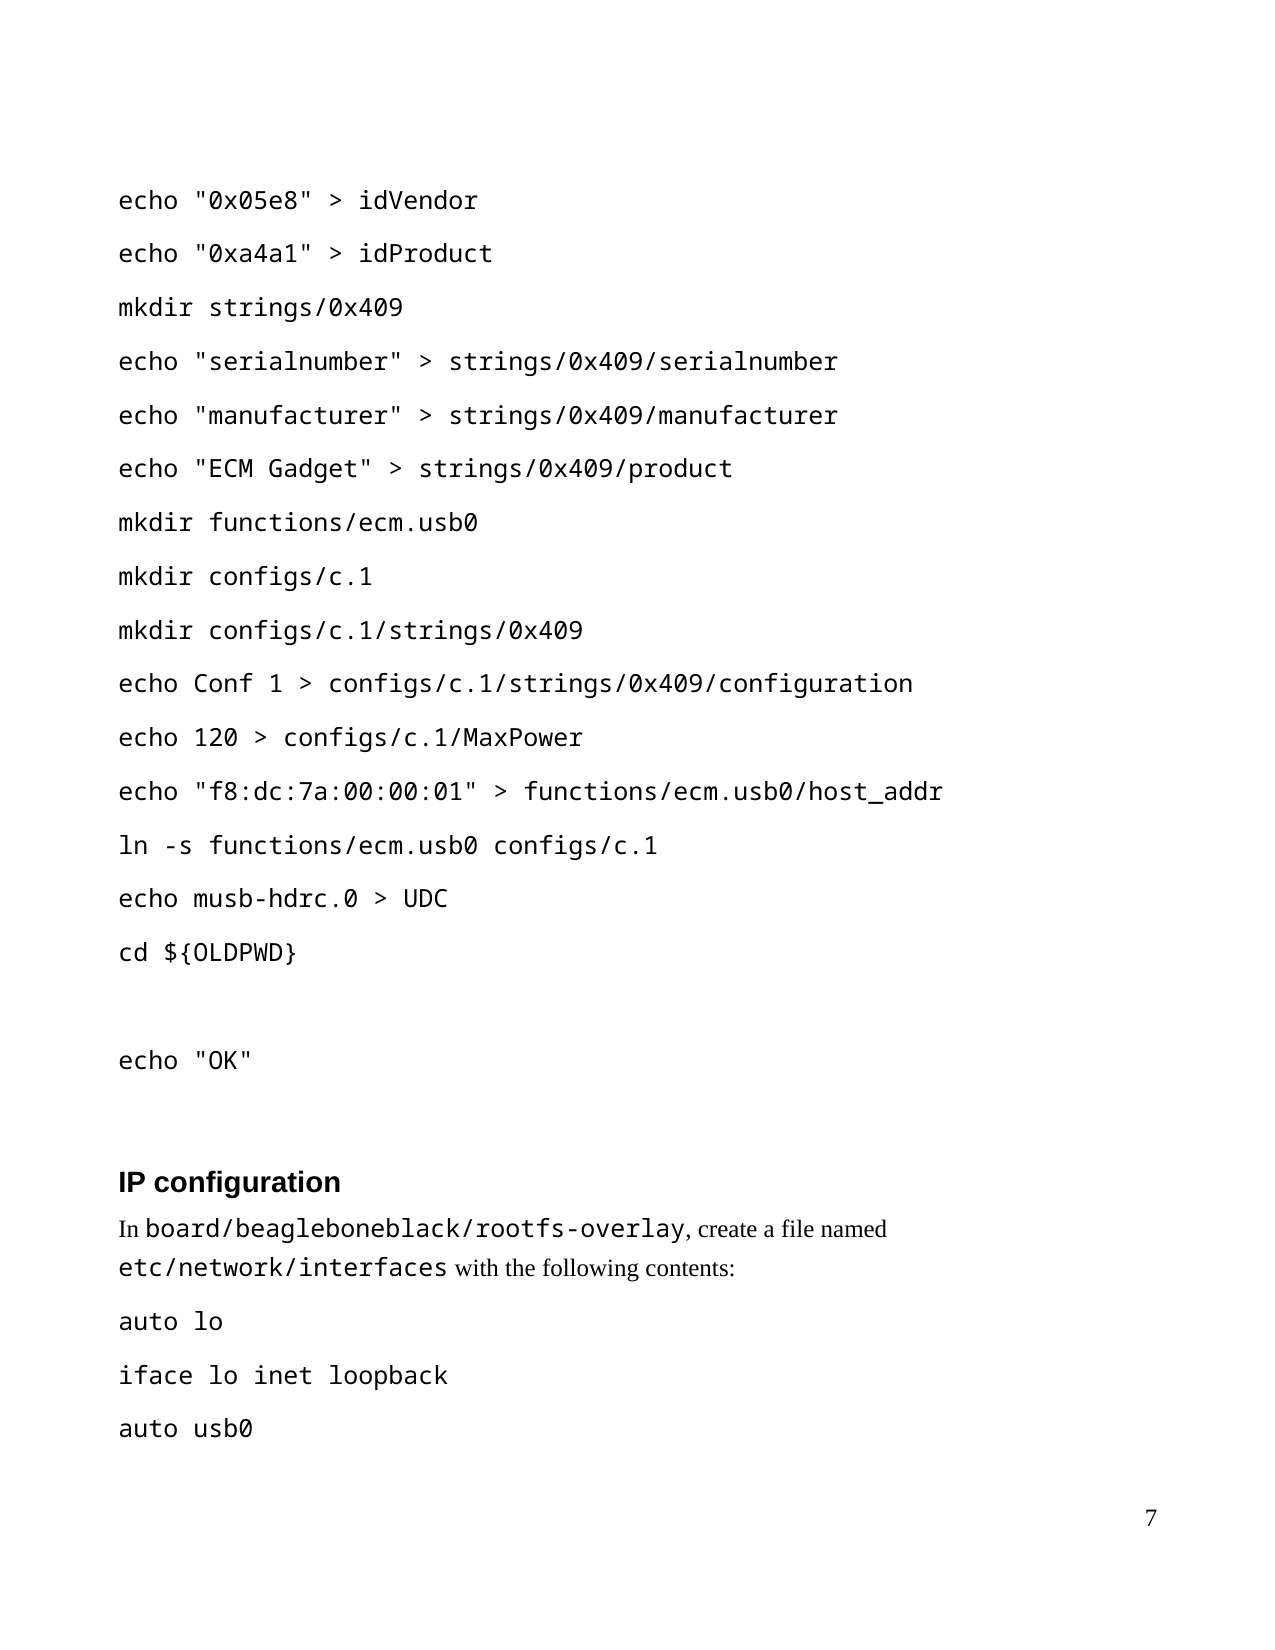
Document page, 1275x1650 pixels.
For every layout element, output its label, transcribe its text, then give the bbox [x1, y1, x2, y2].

text echo "serialnumber" > strings/0x409/serialnumber [118, 344, 1157, 378]
text iface lo inet loopback [118, 1357, 1157, 1391]
text echo "0x05e8" > idVendor [118, 182, 1157, 216]
text mkdir configs/c.1 [118, 559, 1157, 593]
text In board/beagleboneblack/rootfs-overlay, create a file named etc/network/interfaces with the following contents: [118, 1211, 1157, 1284]
text echo Conf 1 > configs/c.1/strings/0x409/configuration [118, 666, 1157, 700]
text mkdir strings/0x409 [118, 290, 1157, 324]
text ln -s functions/ecm.usb0 configs/c.1 [118, 827, 1157, 861]
text echo musb-hdrc.0 > UDC [118, 881, 1157, 915]
text auto lo [118, 1304, 1157, 1338]
text mkdir functions/ecm.usb0 [118, 505, 1157, 539]
text echo "manufacturer" > strings/0x409/manufacturer [118, 397, 1157, 431]
text auto usb0 [118, 1411, 1157, 1445]
text echo 120 > configs/c.1/MaxPower [118, 720, 1157, 754]
text echo "ECM Gadget" > strings/0x409/product [118, 451, 1157, 485]
text echo "f8:dc:7a:00:00:01" > functions/ecm.usb0/host_addr [118, 774, 1157, 808]
text echo "0xa4a1" > idProduct [118, 236, 1157, 270]
text echo "OK" [118, 1042, 1157, 1076]
subtitle IP configuration [118, 1164, 1157, 1198]
text cd ${OLDPWD} [118, 935, 1157, 969]
text mkdir configs/c.1/strings/0x409 [118, 612, 1157, 646]
